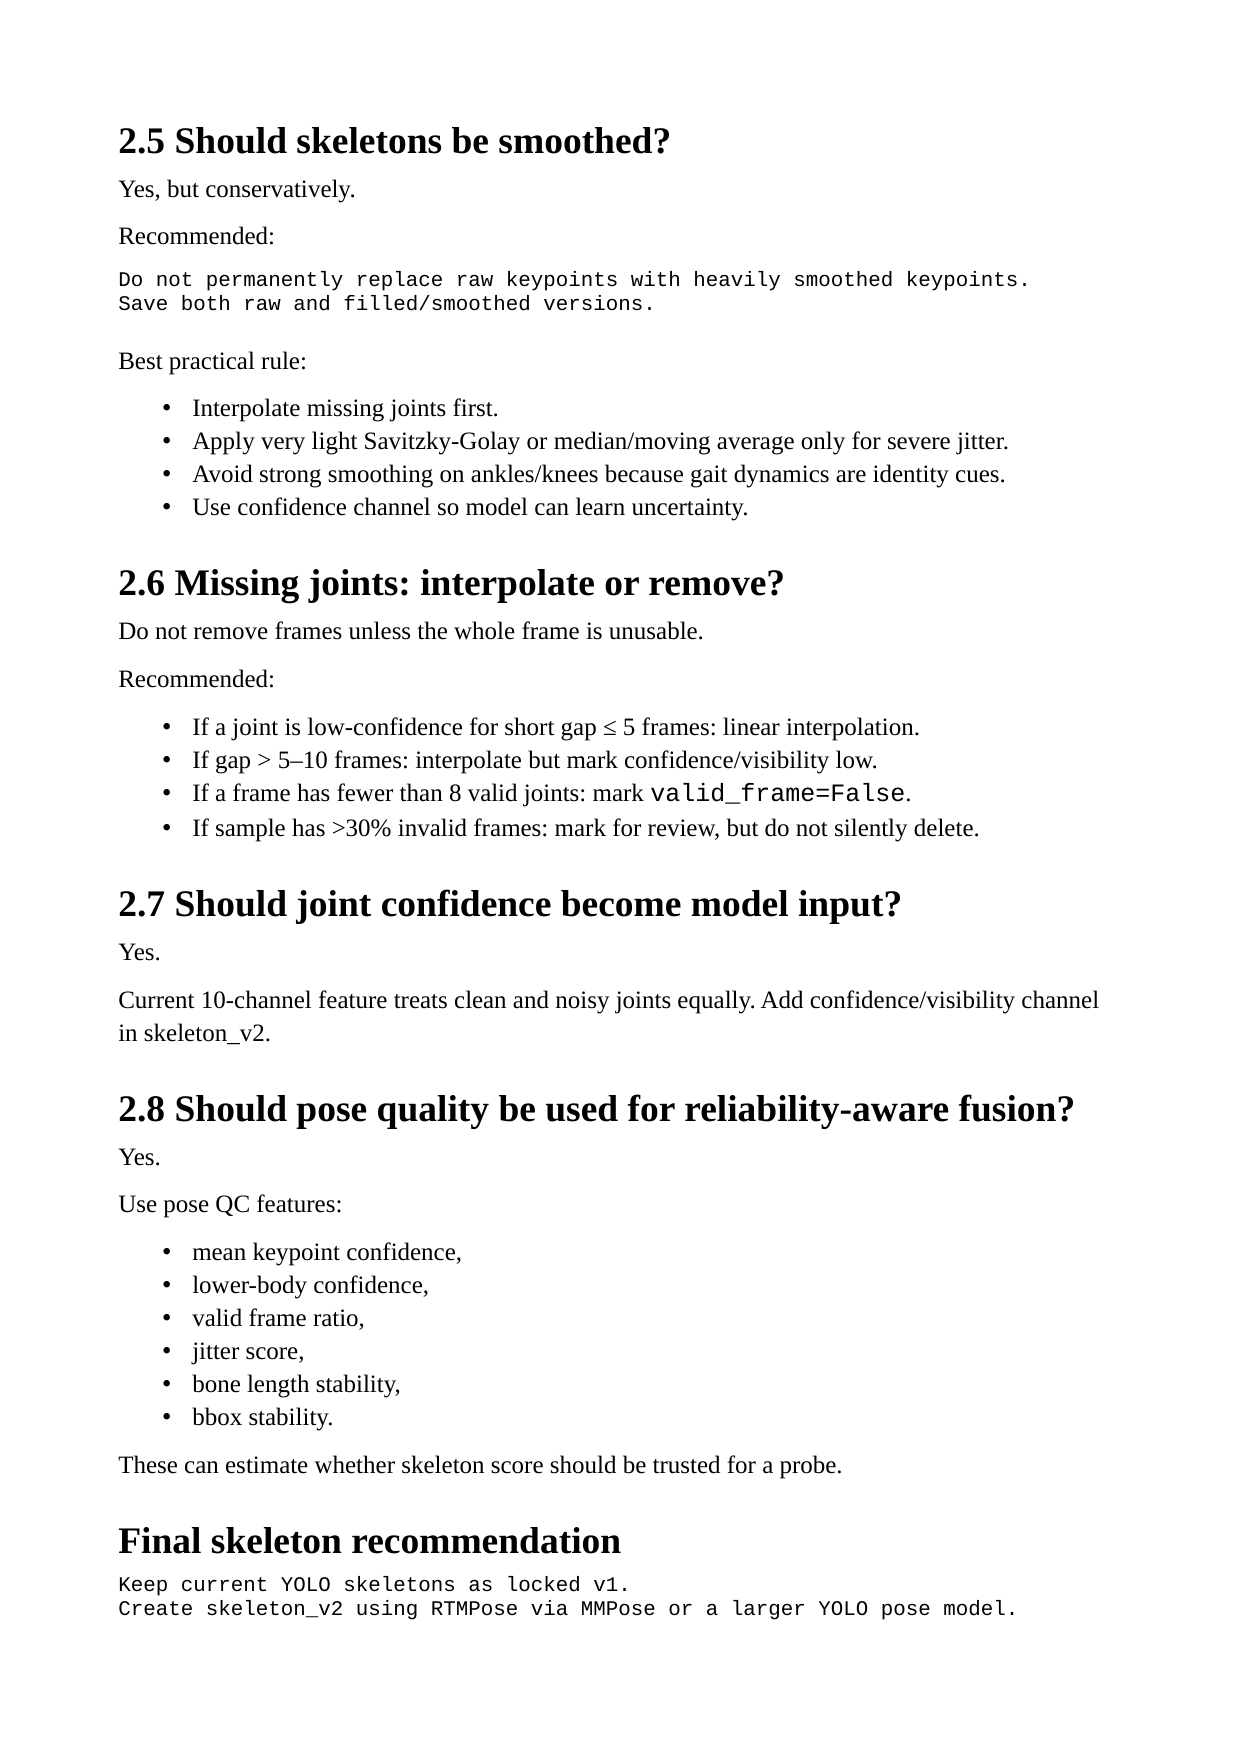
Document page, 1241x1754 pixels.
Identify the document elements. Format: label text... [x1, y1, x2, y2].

list jitter score, [162, 1336, 1122, 1365]
text Use pose QC features: [118, 1189, 1122, 1218]
text Recommended: [118, 664, 1122, 693]
list If a frame has fewer than 8 valid joints: mark valid_frame=False. [162, 778, 1122, 808]
list mean keypoint confidence, [162, 1237, 1122, 1266]
text Yes, but conservatively. [118, 174, 1122, 202]
subtitle 2.8 Should pose quality be used for reliability-aware fusion? [118, 1086, 1122, 1129]
text Yes. [118, 937, 1122, 966]
text Yes. [118, 1142, 1122, 1171]
text Current 10-channel feature treats clean and noisy joints equally. Add confidence/visibility channel in skeleton_v2. [118, 985, 1122, 1047]
list Use confidence channel so model can learn uncertainty. [162, 492, 1122, 521]
subtitle 2.7 Should joint confidence become model input? [118, 882, 1122, 925]
subtitle 2.6 Missing joints: interpolate or remove? [118, 561, 1122, 604]
list If sample has >30% invalid frames: mark for review, but do not silently delete. [162, 813, 1122, 842]
text Do not remove frames unless the whole frame is unusable. [118, 616, 1122, 645]
subtitle 2.5 Should skeletons be smoothed? [118, 118, 1122, 161]
text Do not permanently replace raw keypoints with heavily smoothed keypoints. [118, 269, 1122, 293]
list valid frame ratio, [162, 1303, 1122, 1332]
text Best practical rule: [118, 346, 1122, 374]
text These can estimate whether skeleton score should be trusted for a probe. [118, 1450, 1122, 1478]
text Keep current YOLO skeletons as locked v1. [118, 1574, 1122, 1597]
subtitle Final skeleton recommendation [118, 1518, 1122, 1561]
text Create skeleton_v2 using RTMPose via MMPose or a larger YOLO pose model. [118, 1597, 1122, 1621]
list Interpolate missing joints first. [162, 393, 1122, 422]
list bone length stability, [162, 1369, 1122, 1398]
list If gap > 5–10 frames: interpolate but mark confidence/visibility low. [162, 745, 1122, 773]
list bbox stability. [162, 1402, 1122, 1431]
list Apply very light Savitzky-Golay or median/moving average only for severe jitter. [162, 426, 1122, 455]
list lower-body confidence, [162, 1270, 1122, 1299]
text Recommended: [118, 221, 1122, 250]
list Avoid strong smoothing on ankles/knees because gait dynamics are identity cues. [162, 459, 1122, 488]
text Save both raw and filled/smoothed versions. [118, 293, 1122, 316]
list If a joint is low-confidence for short gap ≤ 5 frames: linear interpolation. [162, 712, 1122, 740]
